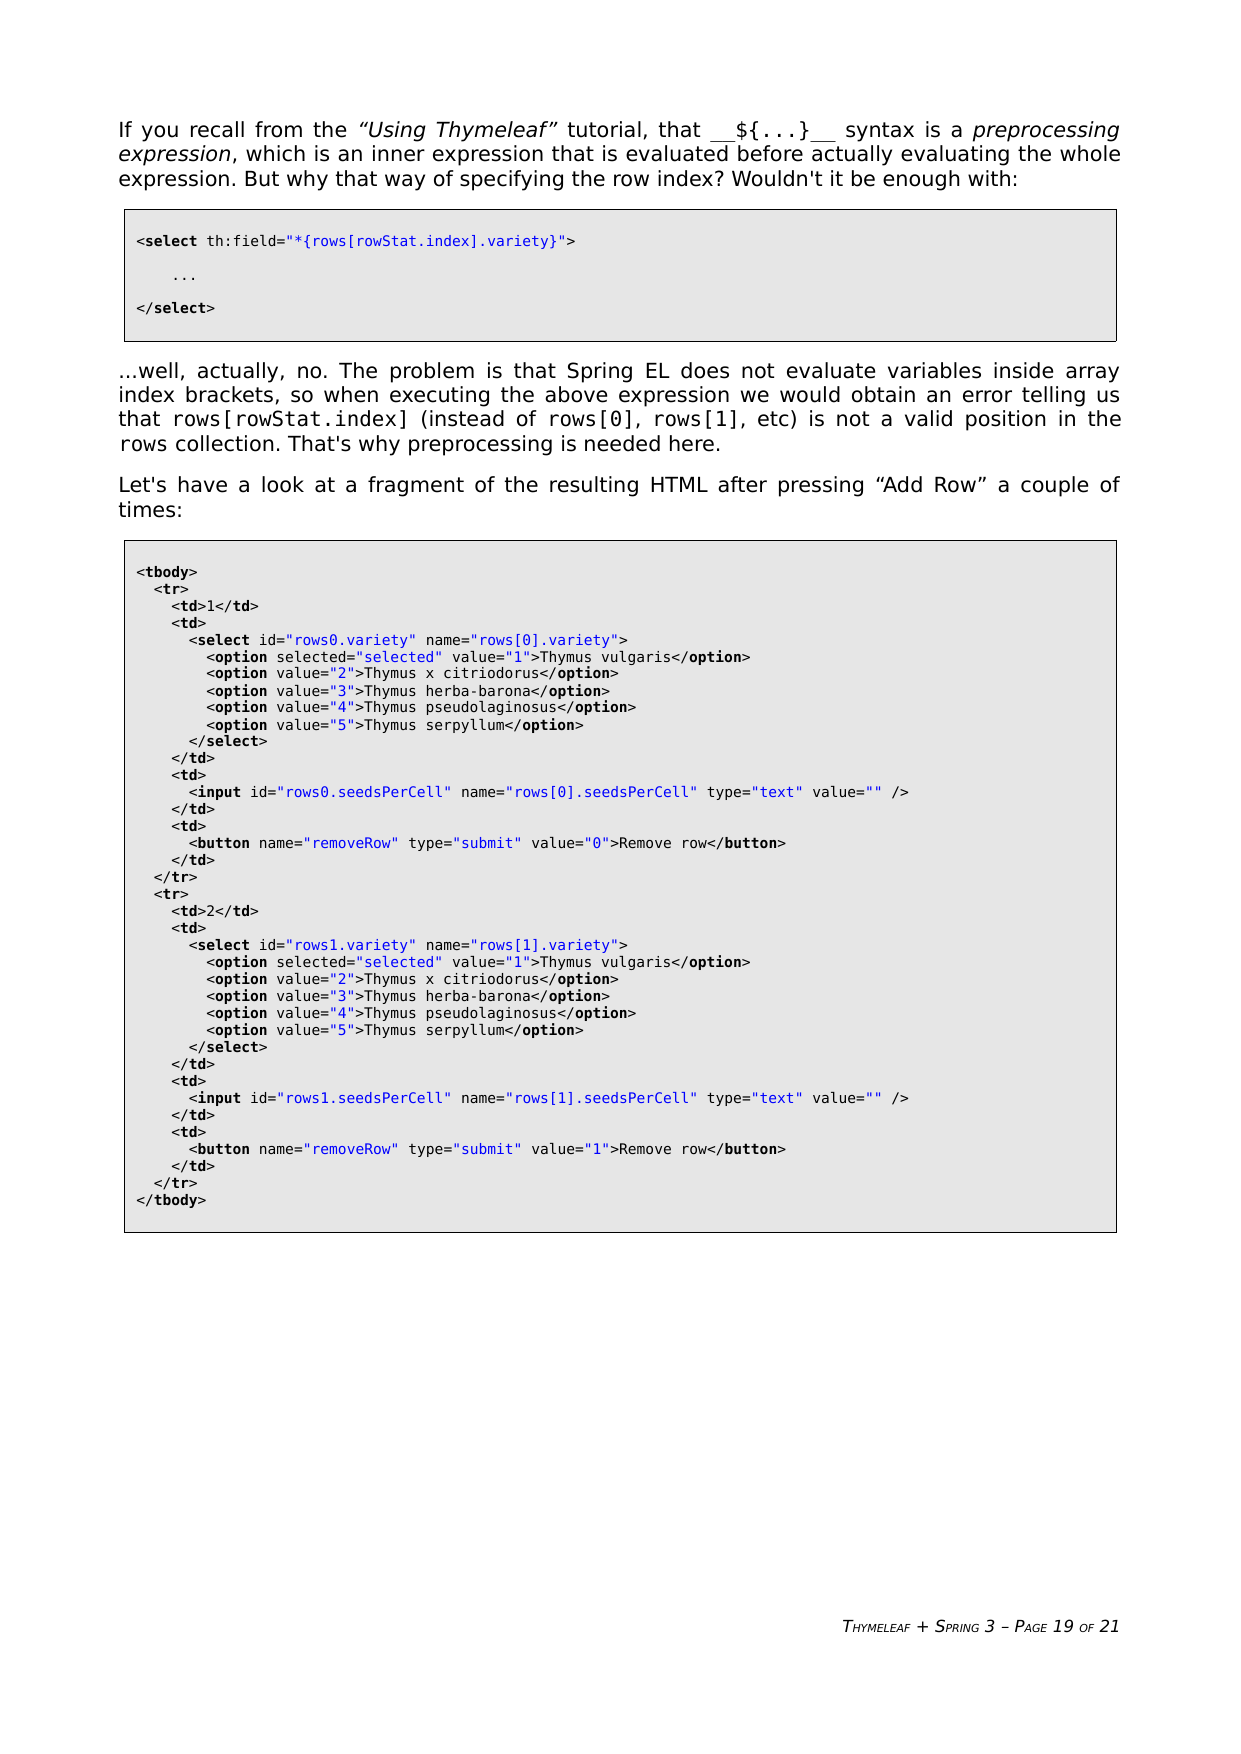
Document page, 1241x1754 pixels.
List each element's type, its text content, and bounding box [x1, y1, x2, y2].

text <select th:field="*{rows[rowStat.index].variety}"> ... </select> [125, 210, 1116, 341]
text <tbody> <tr> <td>1</td> <td> <select id="rows0.variety" name="rows[0].variety"> <option selected="selected" value="1">Thymus vulgaris</option> <option value="2">Thymus x citriodorus</option> <option value="3">Thymus herba-barona</option> <option value="4">Thymus pseudolaginosus</option> <option value="5">Thymus serpyllum</option> </select> </td> <td> <input id="rows0.seedsPerCell" name="rows[0].seedsPerCell" type="text" value="" /> </td> <td> <button name="removeRow" type="submit" value="0">Remove row</button> </td> </tr> <tr> <td>2</td> <td> <select id="rows1.variety" name="rows[1].variety"> <option selected="selected" value="1">Thymus vulgaris</option> <option value="2">Thymus x citriodorus</option> <option value="3">Thymus herba-barona</option> <option value="4">Thymus pseudolaginosus</option> <option value="5">Thymus serpyllum</option> </select> </td> <td> <input id="rows1.seedsPerCell" name="rows[1].seedsPerCell" type="text" value="" /> </td> <td> <button name="removeRow" type="submit" value="1">Remove row</button> </td> </tr> </tbody> [125, 541, 1116, 1232]
text If you recall from the “Using Thymeleaf” tutorial, that __${...}__ syntax is a preprocessing expression, which is an inner expression that is evaluated before actually evaluating the whole expression. But why that way of specifying the row index? Wouldn't it be enough with: [118, 118, 1122, 191]
text Let's have a look at a fragment of the resulting HTML after pressing “Add Row” a couple of times: [118, 473, 1122, 522]
text ...well, actually, no. The problem is that Spring EL does not evaluate variables inside array index brackets, so when executing the above expression we would obtain an error telling us that rows[rowStat.index] (instead of rows[0], rows[1], etc) is not a valid position in the rows collection. That's why preprocessing is needed here. [118, 359, 1122, 456]
